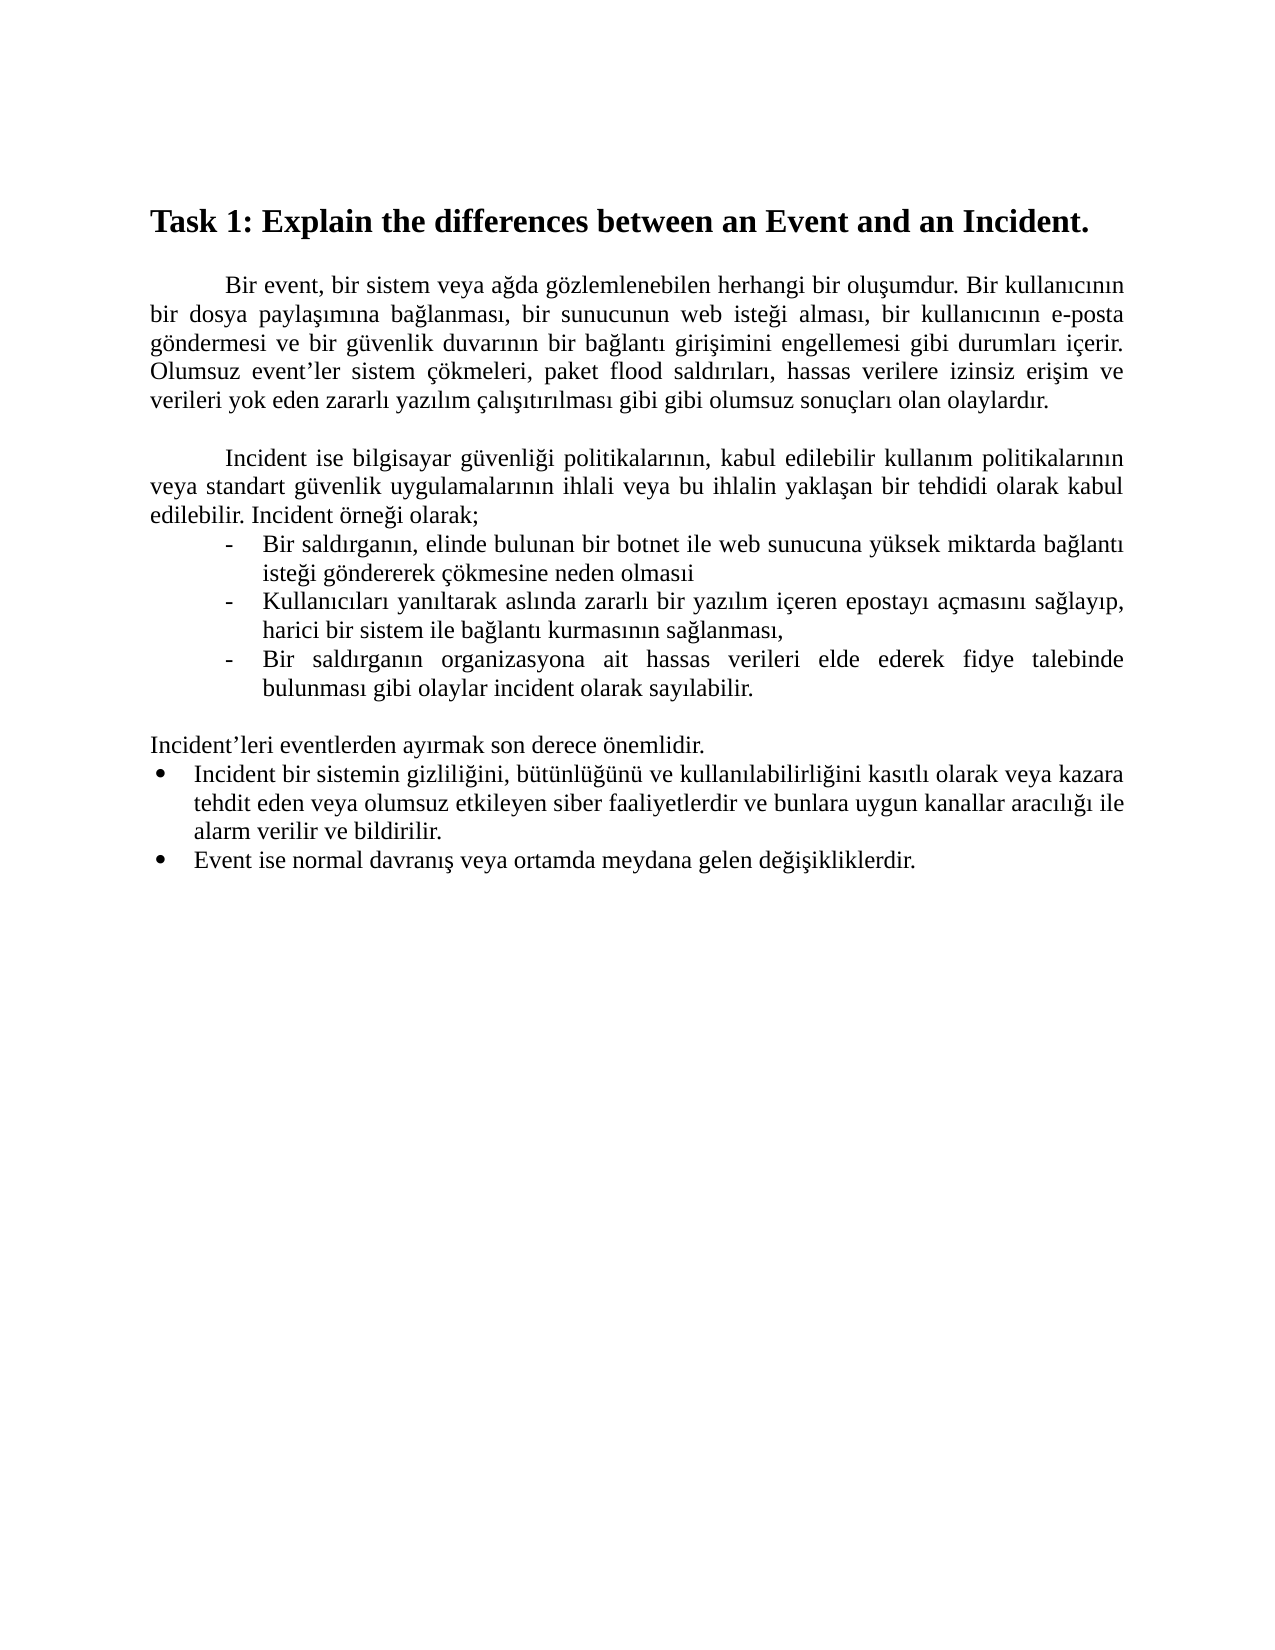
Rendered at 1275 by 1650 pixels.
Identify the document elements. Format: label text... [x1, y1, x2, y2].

subtitle Task 1: Explain the differences between an Event and an Incident. [150, 201, 1125, 240]
list Event ise normal davranış veya ortamda meydana gelen değişikliklerdir. [156, 845, 1125, 874]
text Bir event, bir sistem veya ağda gözlemlenebilen herhangi bir oluşumdur. Bir kullanıcının bir dosya paylaşımına bağlanması, bir sunucunun web isteği alması, bir kullanıcının e-posta göndermesi ve bir güvenlik duvarının bir bağlantı girişimini engellemesi gibi durumları içerir. Olumsuz event’ler sistem çökmeleri, paket flood saldırıları, hassas verilere izinsiz erişim ve verileri yok eden zararlı yazılım çalışıtırılması gibi gibi olumsuz sonuçları olan olaylardır. [150, 270, 1125, 414]
list Bir saldırganın, elinde bulunan bir botnet ile web sunucuna yüksek miktarda bağlantı isteği göndererek çökmesine neden olmasıi [225, 529, 1125, 586]
text Incident’leri eventlerden ayırmak son derece önemlidir. [150, 730, 1125, 759]
list Incident bir sistemin gizliliğini, bütünlüğünü ve kullanılabilirliğini kasıtlı olarak veya kazara tehdit eden veya olumsuz etkileyen siber faaliyetlerdir ve bunlara uygun kanallar aracılığı ile alarm verilir ve bildirilir. [156, 759, 1125, 845]
list Kullanıcıları yanıltarak aslında zararlı bir yazılım içeren epostayı açmasını sağlayıp, harici bir sistem ile bağlantı kurmasının sağlanması, [225, 586, 1125, 644]
text Incident ise bilgisayar güvenliği politikalarının, kabul edilebilir kullanım politikalarının veya standart güvenlik uygulamalarının ihlali veya bu ihlalin yaklaşan bir tehdidi olarak kabul edilebilir. Incident örneği olarak; [150, 443, 1125, 529]
list Bir saldırganın organizasyona ait hassas verileri elde ederek fidye talebinde bulunması gibi olaylar incident olarak sayılabilir. [225, 644, 1125, 701]
